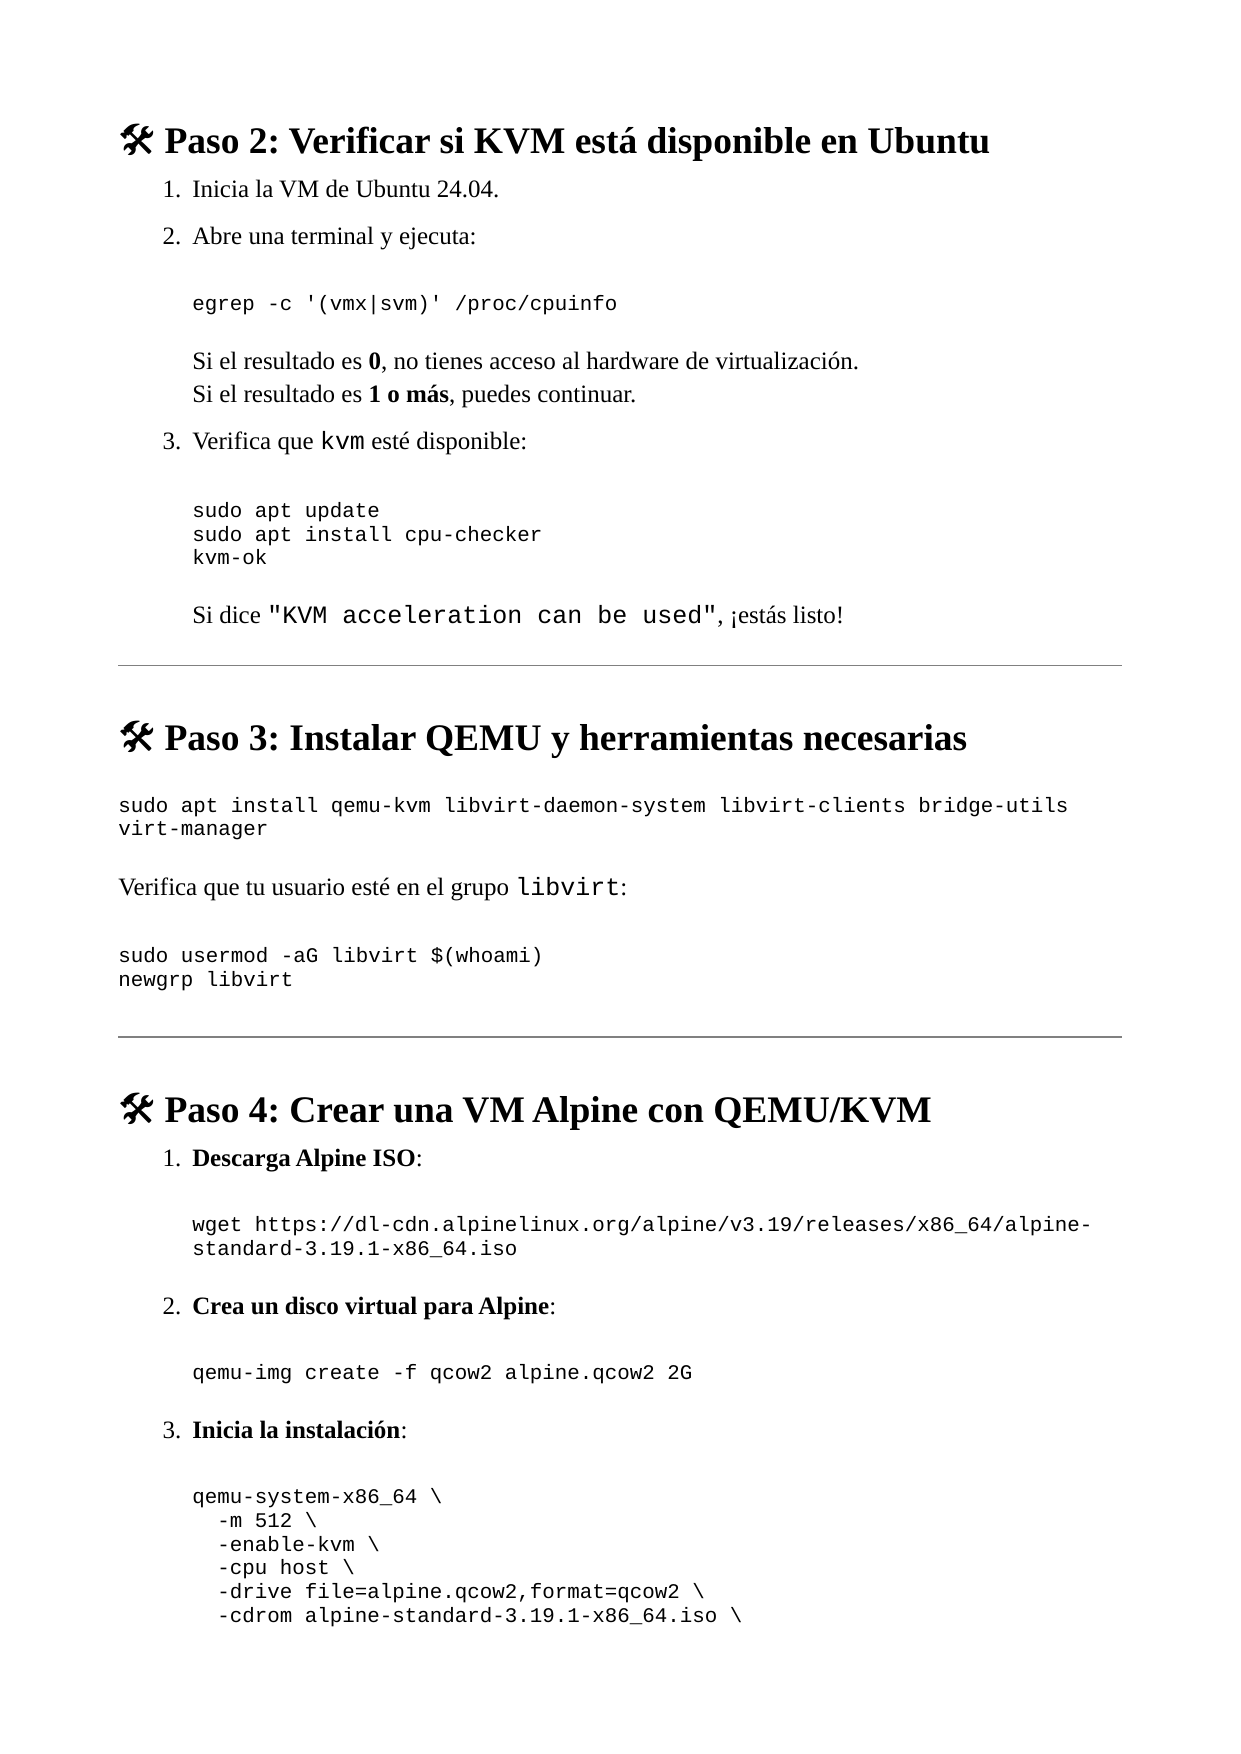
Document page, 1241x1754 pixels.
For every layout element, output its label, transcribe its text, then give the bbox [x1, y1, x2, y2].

list -cpu host \ [162, 1557, 1122, 1581]
list Si el resultado es 0, no tienes acceso al hardware de virtualización. Si el resultado es 1 o más, puedes continuar. [162, 346, 1122, 407]
list Verifica que kvm esté disponible: [162, 426, 1122, 457]
list Descarga Alpine ISO: [162, 1143, 1122, 1171]
list Crea un disco virtual para Alpine: [162, 1291, 1122, 1319]
text sudo usermod -aG libvirt $(whoami) [118, 945, 1122, 969]
list sudo apt install cpu-checker [162, 524, 1122, 547]
list sudo apt update [162, 500, 1122, 524]
list Abre una terminal y ejecuta: [162, 221, 1122, 250]
text newgrp libvirt [118, 969, 1122, 992]
list Inicia la VM de Ubuntu 24.04. [162, 174, 1122, 202]
subtitle 🛠 Paso 2: Verificar si KVM está disponible en Ubuntu [118, 118, 1122, 161]
subtitle 🛠 Paso 4: Crear una VM Alpine con QEMU/KVM [118, 1087, 1122, 1130]
list -enable-kvm \ [162, 1534, 1122, 1557]
list wget https://dl-cdn.alpinelinux.org/alpine/v3.19/releases/x86_64/alpine-standard-3.19.1-x86_64.iso [162, 1214, 1122, 1261]
text Verifica que tu usuario esté en el grupo libvirt: [118, 872, 1122, 902]
list qemu-img create -f qcow2 alpine.qcow2 2G [162, 1362, 1122, 1386]
list -cdrom alpine-standard-3.19.1-x86_64.iso \ [162, 1604, 1122, 1628]
list -m 512 \ [162, 1510, 1122, 1534]
list Inicia la instalación: [162, 1415, 1122, 1444]
list -drive file=alpine.qcow2,format=qcow2 \ [162, 1581, 1122, 1604]
list qemu-system-x86_64 \ [162, 1486, 1122, 1510]
list kvm-ok [162, 547, 1122, 571]
text sudo apt install qemu-kvm libvirt-daemon-system libvirt-clients bridge-utils virt-manager [118, 795, 1122, 842]
list Si dice "KVM acceleration can be used", ¡estás listo! [162, 600, 1122, 631]
list egrep -c '(vmx|svm)' /proc/cpuinfo [162, 293, 1122, 316]
subtitle 🛠 Paso 3: Instalar QEMU y herramientas necesarias [118, 716, 1122, 759]
